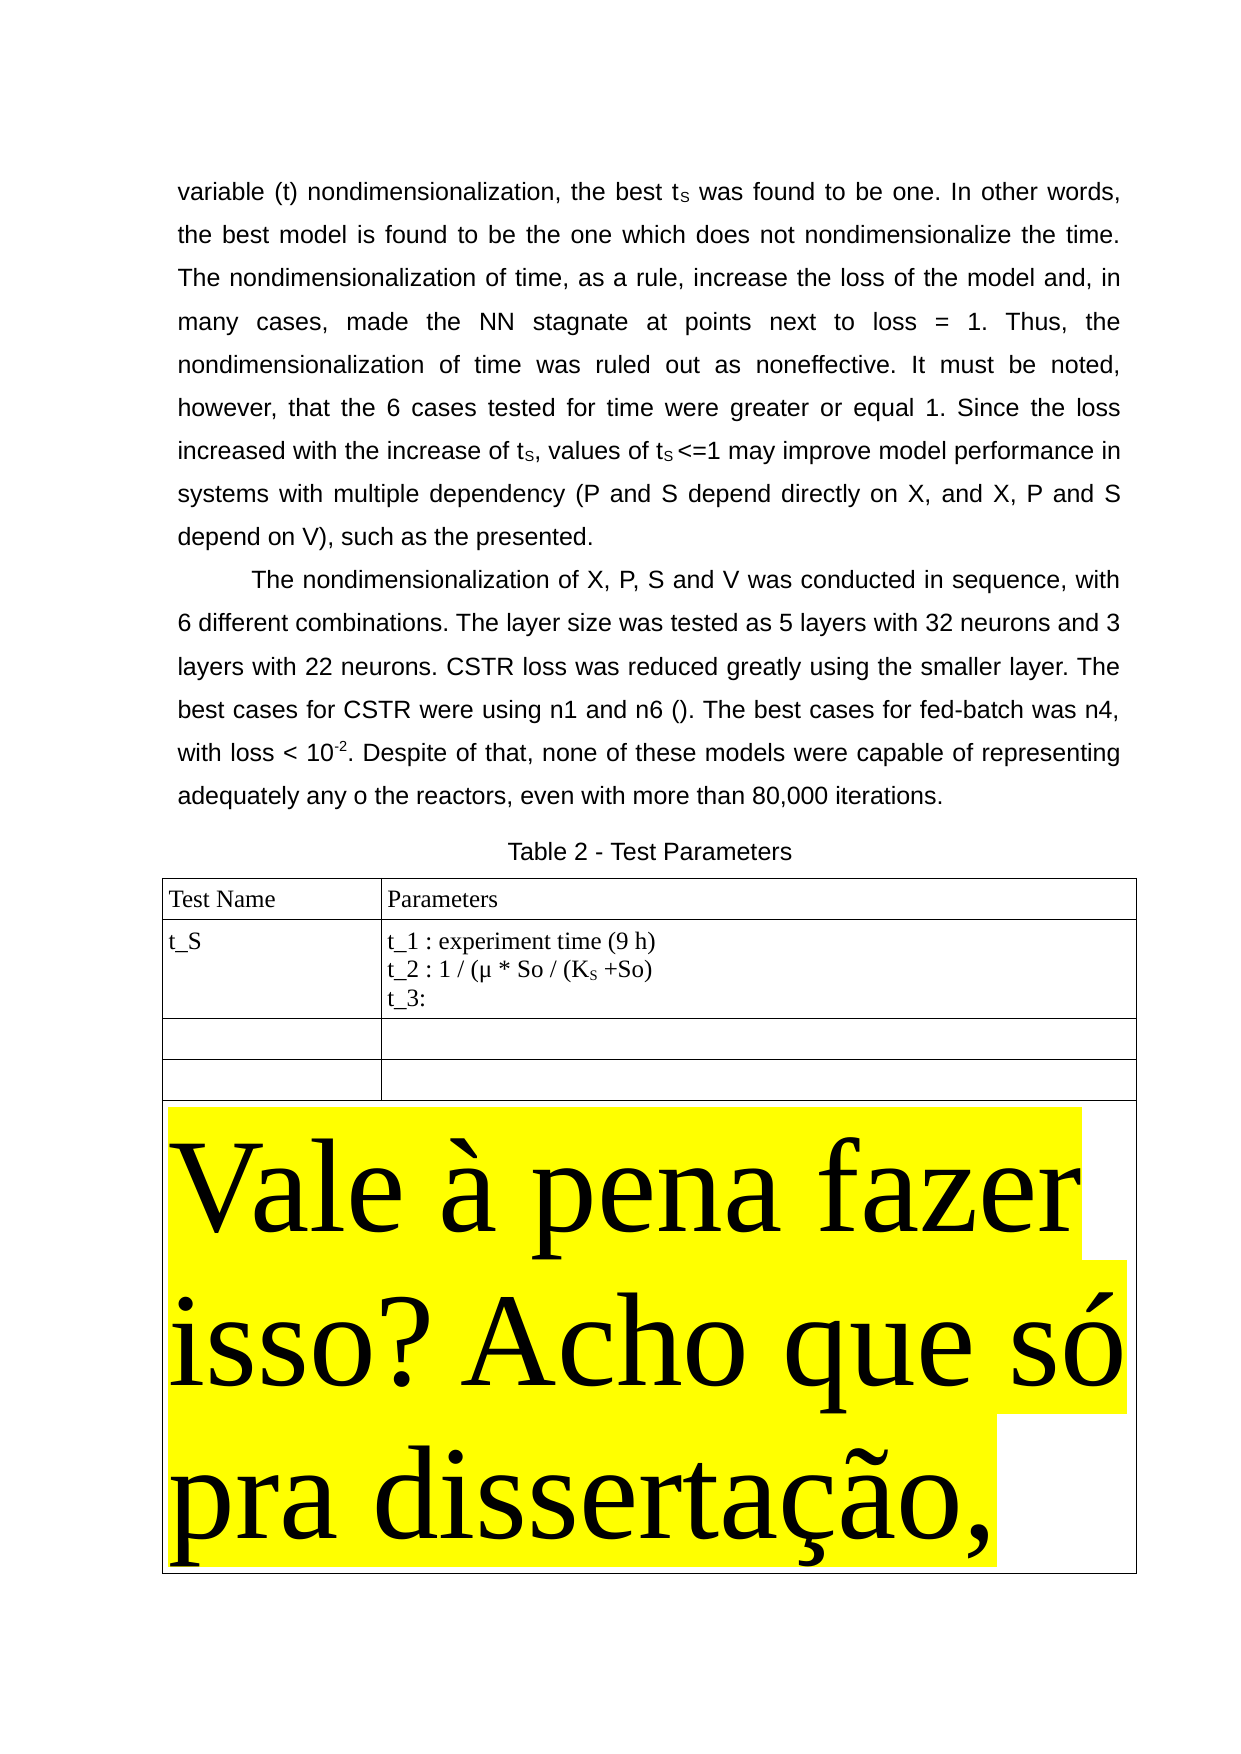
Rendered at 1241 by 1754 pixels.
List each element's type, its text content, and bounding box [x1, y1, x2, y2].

table_cell [163, 1019, 381, 1059]
text Table 2 - Test Parameters [177, 837, 1122, 865]
text variable (t) nondimensionalization, the best tS was found to be one. In other words, the best model is found to be the one which does not nondimensionalize the time. The nondimensionalization of time, as a rule, increase the loss of the model and, in many cases, made the NN stagnate at points next to loss = 1. Thus, the nondimensionalization of time was ruled out as noneffective. It must be noted, however, that the 6 cases tested for time were greater or equal 1. Since the loss increased with the increase of tS, values of tS <=1 may improve model performance in systems with multiple dependency (P and S depend directly on X, and X, P and S depend on V), such as the presented. [177, 177, 1122, 551]
table_header Parameters [382, 879, 1136, 919]
table_cell [382, 1060, 1136, 1100]
table_cell t_S [163, 920, 381, 1018]
table_cell Vale à pena fazer isso? Acho que só pra dissertação, [163, 1101, 1136, 1573]
table_cell t_1 : experiment time (9 h) t_2 : 1 / (μ * So / (KS +So) t_3: [382, 920, 1136, 1018]
table_cell [382, 1019, 1136, 1059]
table_cell [163, 1060, 381, 1100]
text The nondimensionalization of X, P, S and V was conducted in sequence, with 6 different combinations. The layer size was tested as 5 layers with 32 neurons and 3 layers with 22 neurons. CSTR loss was reduced greatly using the smaller layer. The best cases for CSTR were using n1 and n6 (). The best cases for fed-batch was n4, with loss < 10-2. Despite of that, none of these models were capable of representing adequately any o the reactors, even with more than 80,000 iterations. [177, 565, 1122, 810]
table_header Test Name [163, 879, 381, 919]
